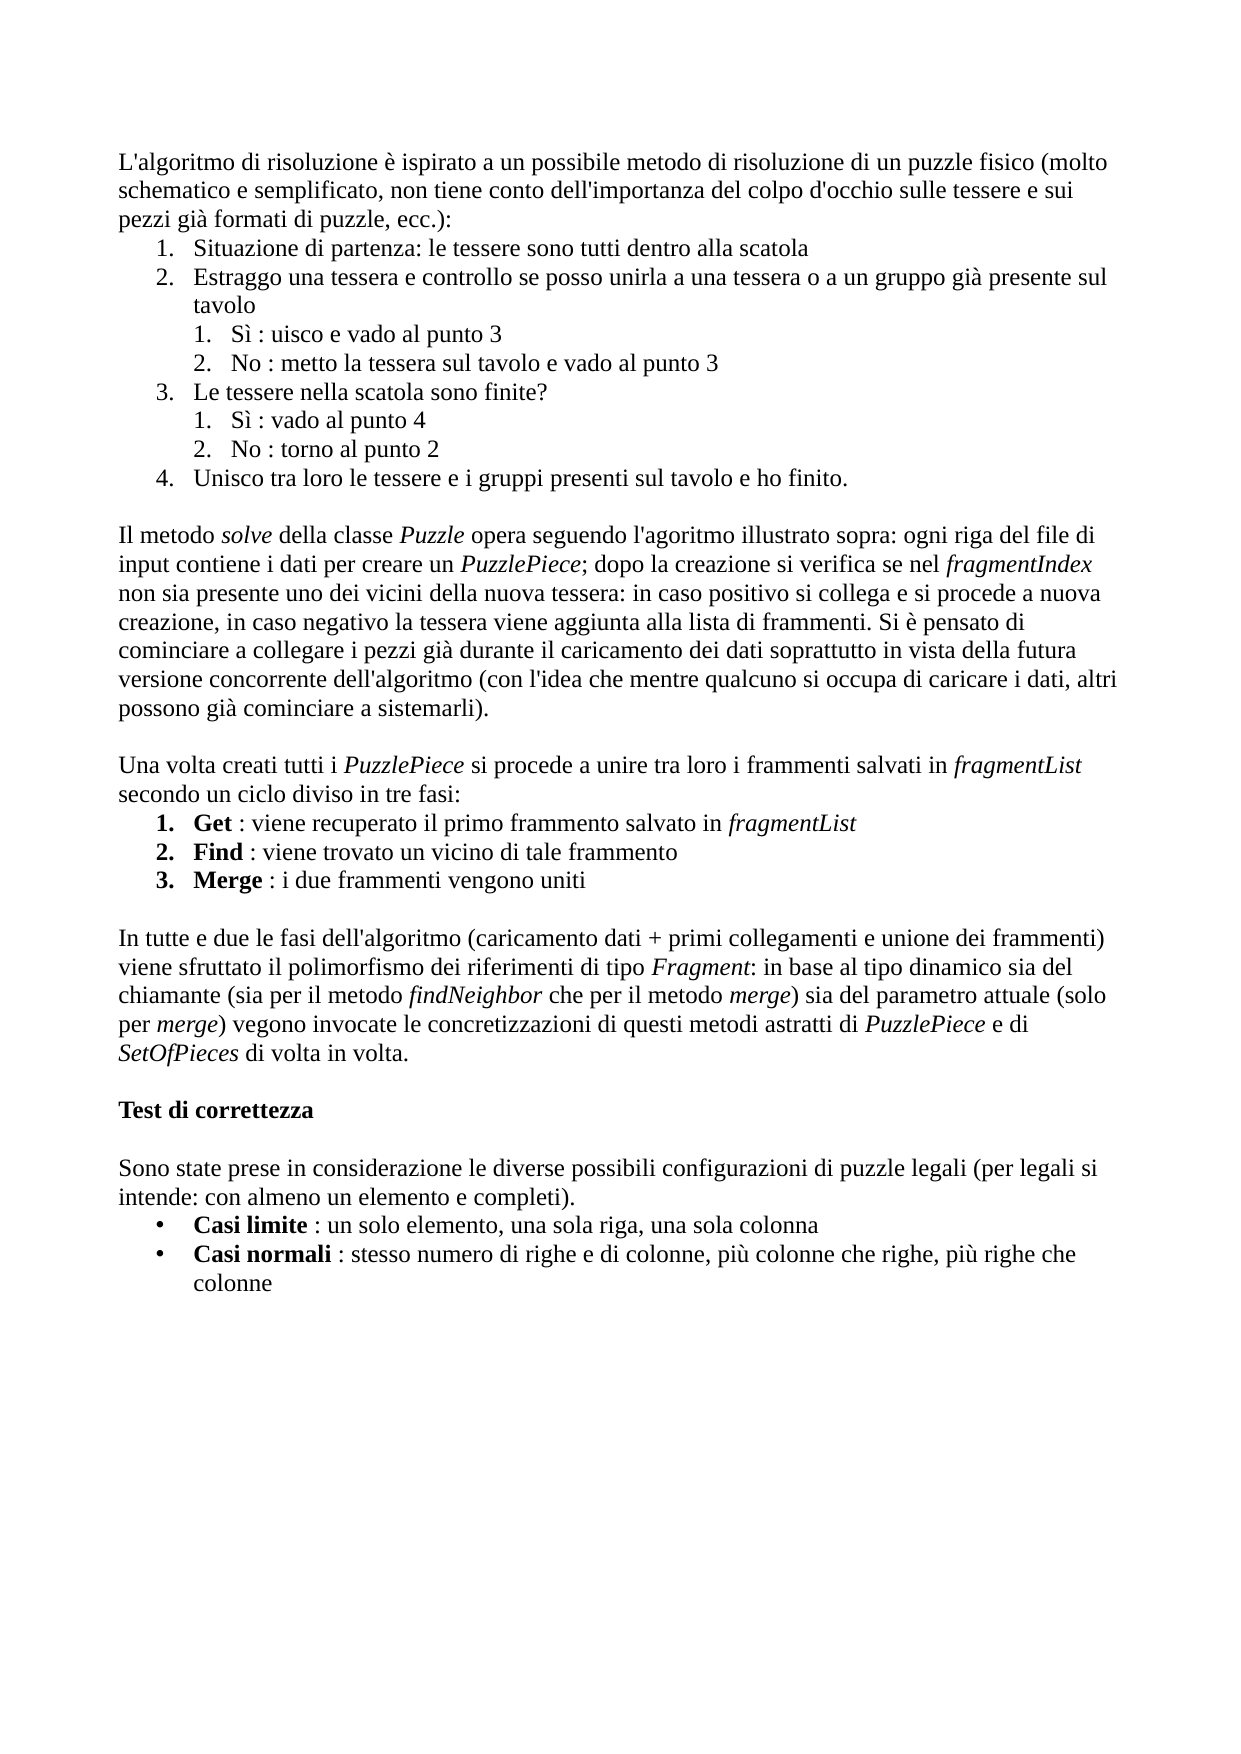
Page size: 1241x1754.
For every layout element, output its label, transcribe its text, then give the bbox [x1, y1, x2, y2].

text In tutte e due le fasi dell'algoritmo (caricamento dati + primi collegamenti e unione dei frammenti) viene sfruttato il polimorfismo dei riferimenti di tipo Fragment: in base al tipo dinamico sia del chiamante (sia per il metodo findNeighbor che per il metodo merge) sia del parametro attuale (solo per merge) vegono invocate le concretizzazioni di questi metodi astratti di PuzzlePiece e di SetOfPieces di volta in volta. [118, 923, 1122, 1067]
list Le tessere nella scatola sono finite? [156, 377, 1122, 406]
list Situazione di partenza: le tessere sono tutti dentro alla scatola [156, 233, 1122, 262]
list Get : viene recuperato il primo frammento salvato in fragmentList [156, 808, 1122, 837]
text Una volta creati tutti i PuzzlePiece si procede a unire tra loro i frammenti salvati in fragmentList secondo un ciclo diviso in tre fasi: [118, 751, 1122, 808]
list Casi normali : stesso numero di righe e di colonne, più colonne che righe, più righe che colonne [156, 1239, 1122, 1297]
list Merge : i due frammenti vengono uniti [156, 866, 1122, 894]
text Il metodo solve della classe Puzzle opera seguendo l'agoritmo illustrato sopra: ogni riga del file di input contiene i dati per creare un PuzzlePiece; dopo la creazione si verifica se nel fragmentIndex non sia presente uno dei vicini della nuova tessera: in caso positivo si collega e si procede a nuova creazione, in caso negativo la tessera viene aggiunta alla lista di frammenti. Si è pensato di cominciare a collegare i pezzi già durante il caricamento dei dati soprattutto in vista della futura versione concorrente dell'algoritmo (con l'idea che mentre qualcuno si occupa di caricare i dati, altri possono già cominciare a sistemarli). [118, 521, 1122, 722]
list No : metto la tessera sul tavolo e vado al punto 3 [193, 348, 1122, 377]
list Find : viene trovato un vicino di tale frammento [156, 837, 1122, 866]
list Estraggo una tessera e controllo se posso unirla a una tessera o a un gruppo già presente sul tavolo [156, 262, 1122, 319]
list Unisco tra loro le tessere e i gruppi presenti sul tavolo e ho finito. [156, 463, 1122, 492]
text Test di correttezza [118, 1096, 1122, 1124]
list Casi limite : un solo elemento, una sola riga, una sola colonna [156, 1211, 1122, 1239]
list No : torno al punto 2 [193, 434, 1122, 463]
text L'algoritmo di risoluzione è ispirato a un possibile metodo di risoluzione di un puzzle fisico (molto schematico e semplificato, non tiene conto dell'importanza del colpo d'occhio sulle tessere e sui pezzi già formati di puzzle, ecc.): [118, 147, 1122, 233]
text Sono state prese in considerazione le diverse possibili configurazioni di puzzle legali (per legali si intende: con almeno un elemento e completi). [118, 1153, 1122, 1211]
list Sì : vado al punto 4 [193, 406, 1122, 434]
list Sì : uisco e vado al punto 3 [193, 319, 1122, 348]
